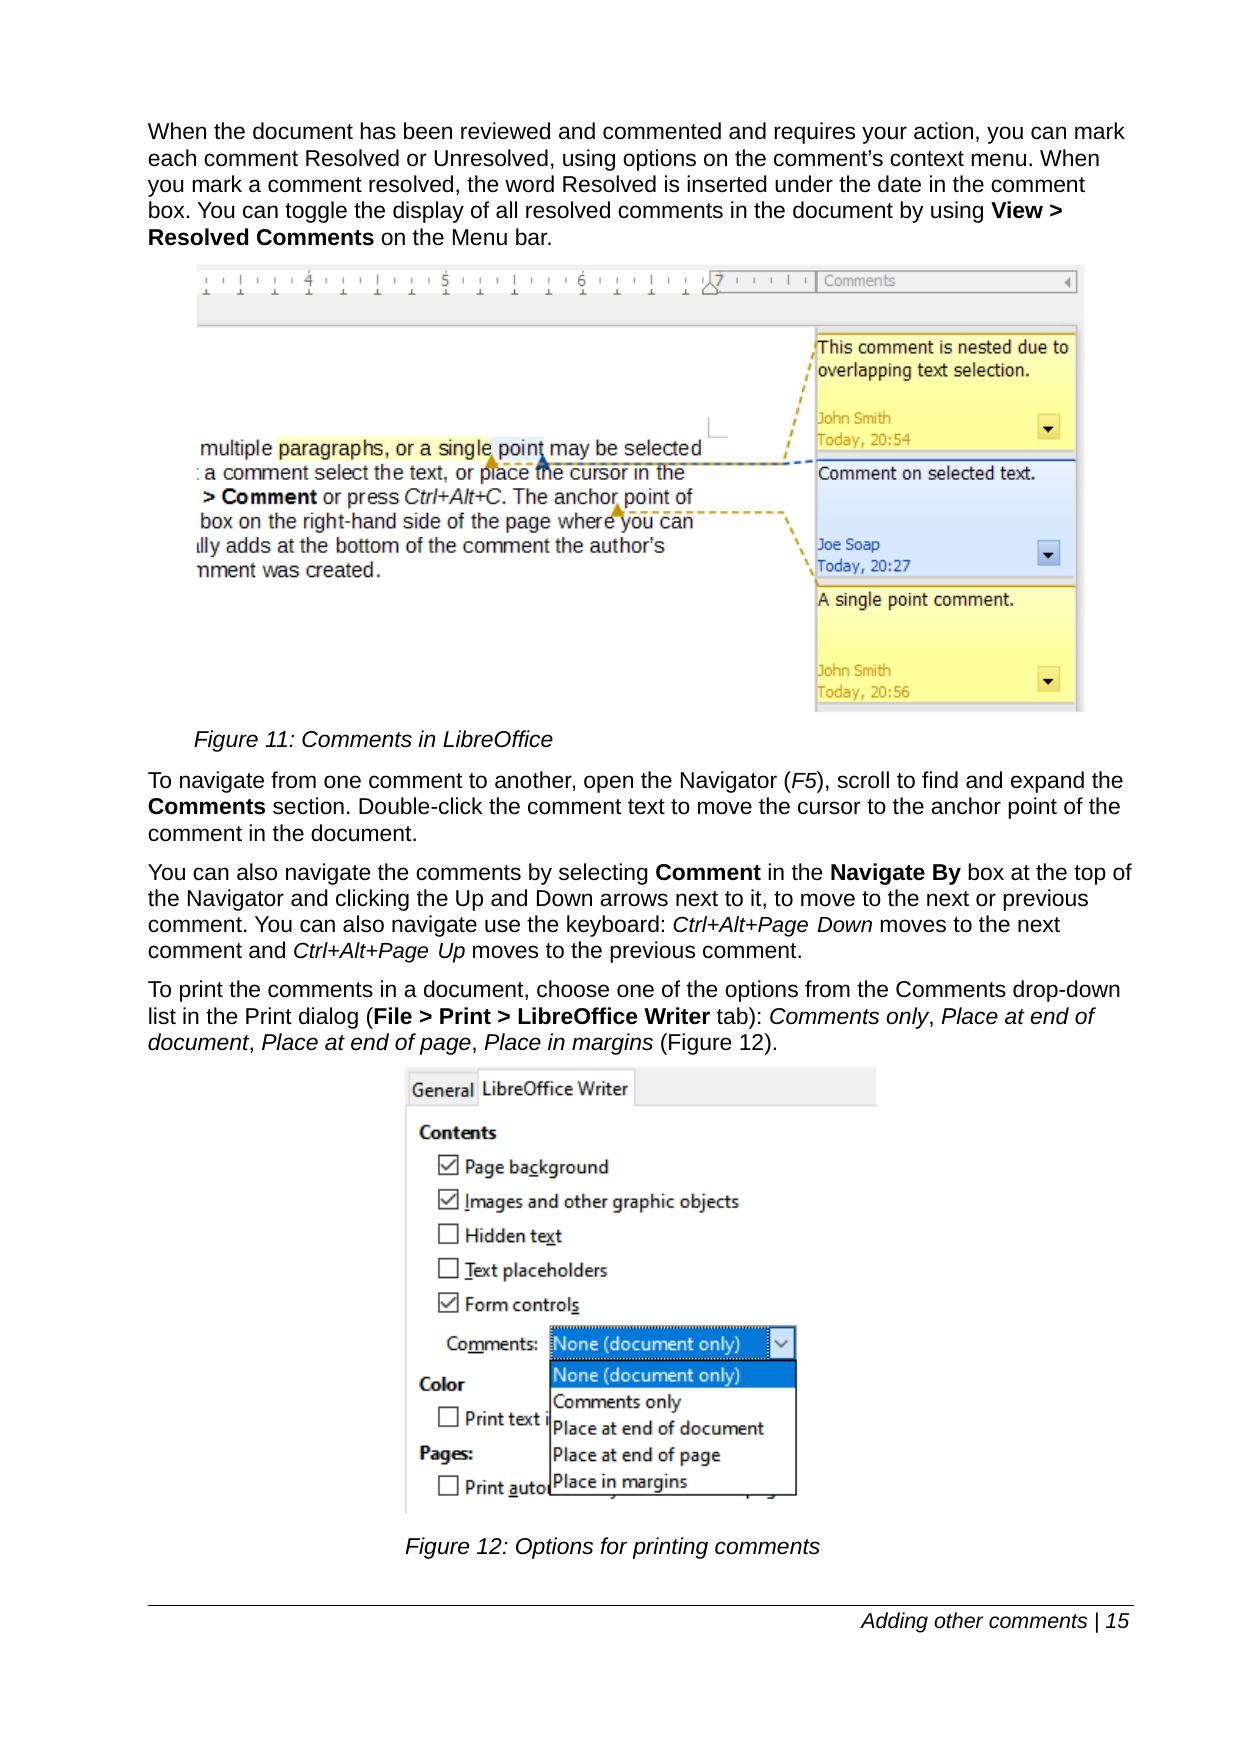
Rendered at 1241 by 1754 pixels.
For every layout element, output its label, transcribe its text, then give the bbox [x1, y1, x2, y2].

picture [405, 1067, 877, 1514]
picture [193, 262, 1089, 715]
text Figure 12: Options for printing comments [405, 1533, 877, 1559]
text Figure 11: Comments in LibreOffice [193, 726, 1088, 752]
text To navigate from one comment to another, open the Navigator (F5), scroll to find and expand the Comments section. Double-click the comment text to move the cursor to the anchor point of the comment in the document. [148, 767, 1134, 846]
text To print the comments in a document, choose one of the options from the Comments drop-down list in the Print dialog (File > Print > LibreOffice Writer tab): Comments only, Place at end of document, Place at end of page, Place in margins (Figure 12). [148, 976, 1134, 1055]
text When the document has been reviewed and commented and requires your action, you can mark each comment Resolved or Unresolved, using options on the comment’s context menu. When you mark a comment resolved, the word Resolved is inserted under the date in the comment box. You can toggle the display of all resolved comments in the document by using View > Resolved Comments on the Menu bar. [148, 118, 1134, 250]
text You can also navigate the comments by selecting Comment in the Navigate By box at the top of the Navigator and clicking the Up and Down arrows next to it, to move to the next or previous comment. You can also navigate use the keyboard: Ctrl+Alt+Page Down moves to the next comment and Ctrl+Alt+Page Up moves to the previous comment. [148, 858, 1134, 964]
